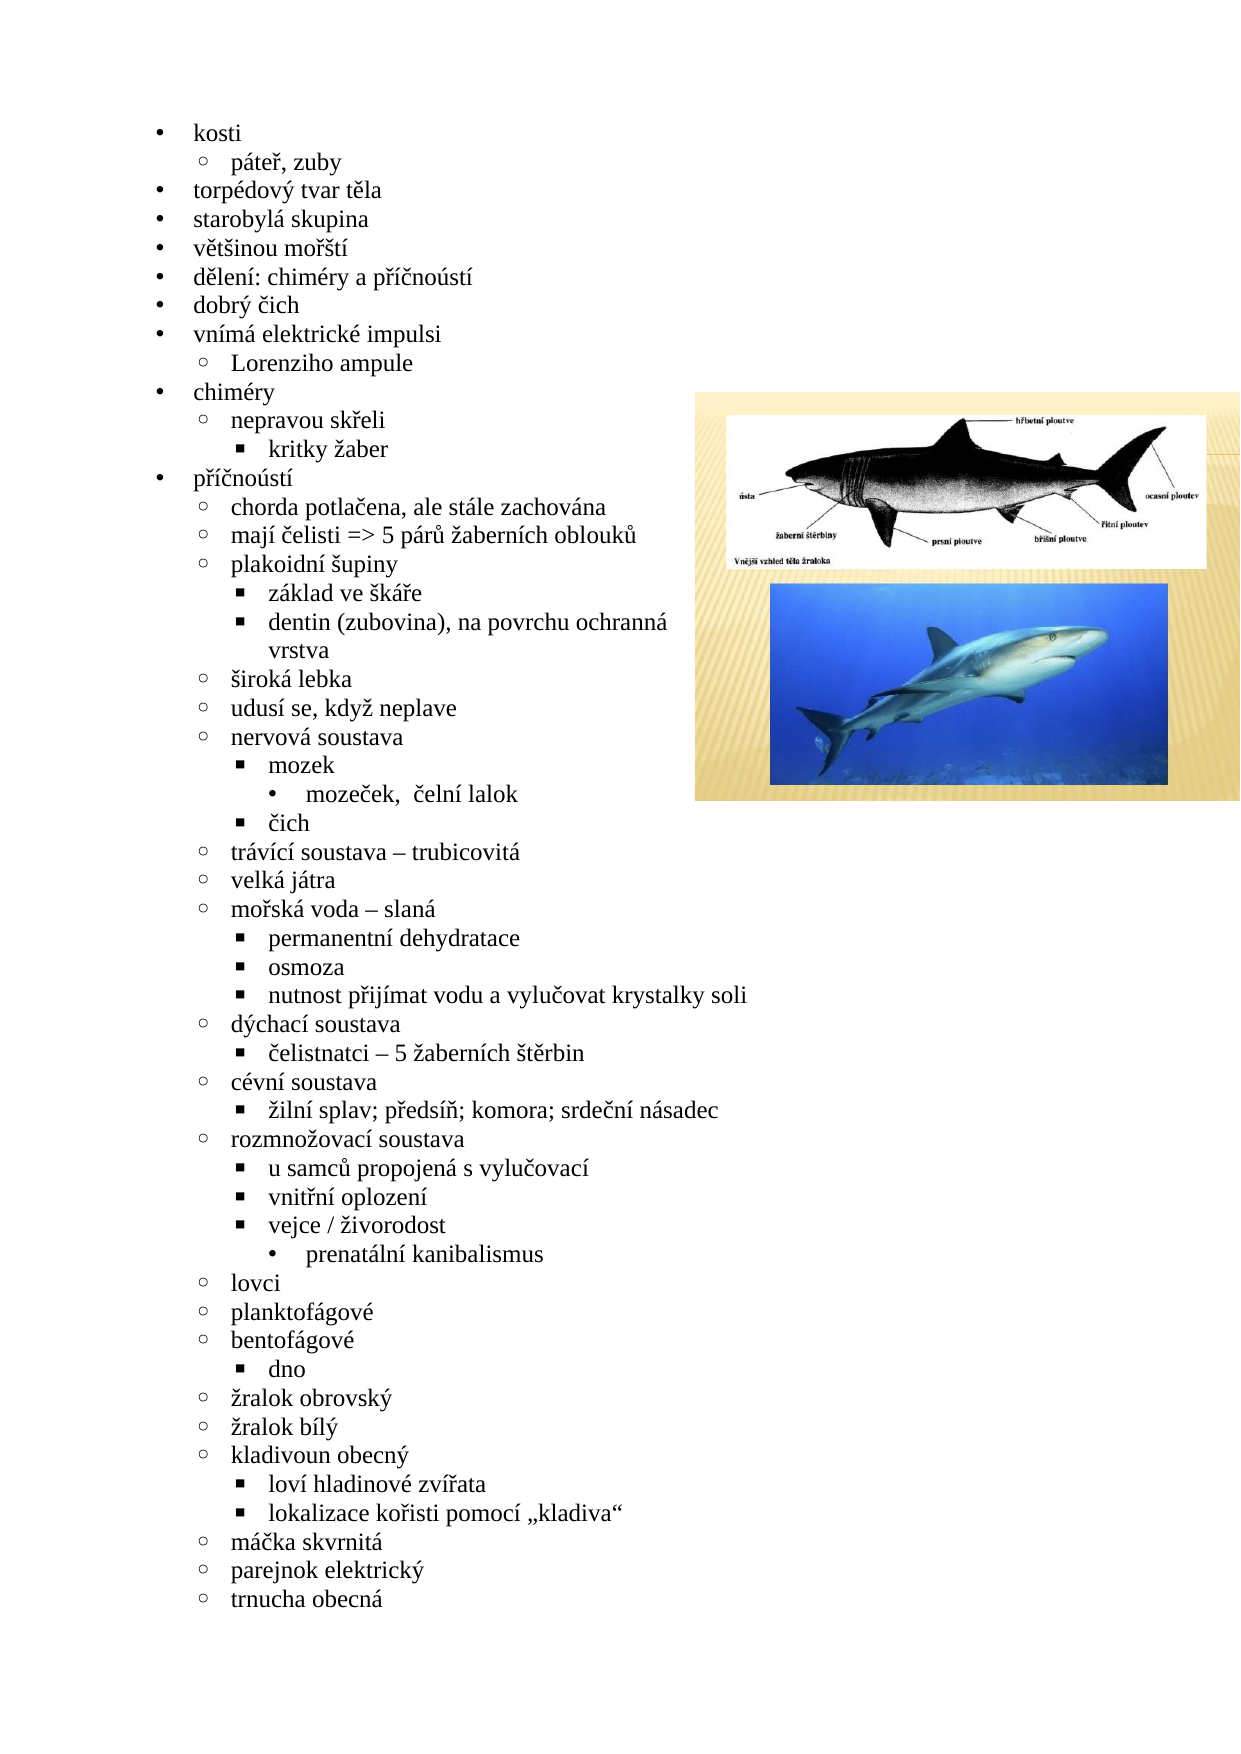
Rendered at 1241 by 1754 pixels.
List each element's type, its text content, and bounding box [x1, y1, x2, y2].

list kladivoun obecný [193, 1441, 1122, 1469]
list planktofágové [193, 1297, 1122, 1326]
list osmoza [231, 952, 1122, 981]
picture [694, 392, 1240, 801]
list mořská voda – slaná [193, 894, 1122, 923]
list nutnost přijímat vodu a vylučovat krystalky soli [231, 981, 1122, 1009]
list lovci [193, 1268, 1122, 1297]
list mají čelisti => 5 párů žaberních oblouků [193, 521, 694, 549]
list lokalizace kořisti pomocí „kladiva“ [231, 1498, 1122, 1527]
list mozeček, čelní lalok [268, 779, 1122, 808]
list bentofágové [193, 1326, 1122, 1354]
list chorda potlačena, ale stále zachována [193, 492, 694, 521]
list u samců propojená s vylučovací [231, 1153, 1122, 1182]
list chiméry [156, 377, 1122, 406]
list dobrý čich [156, 291, 1122, 319]
list čich [231, 808, 1122, 837]
list základ ve škáře [231, 578, 694, 607]
list většinou mořští [156, 233, 1122, 262]
list nepravou skřeli [193, 406, 694, 434]
list parejnok elektrický [193, 1556, 1122, 1584]
list kosti [156, 118, 1122, 147]
list čelistnatci – 5 žaberních štěrbin [231, 1038, 1122, 1067]
list Lorenziho ampule [193, 348, 1122, 377]
list žilní splav; předsíň; komora; srdeční násadec [231, 1096, 1122, 1124]
list vnitřní oplození [231, 1182, 1122, 1211]
list dělení: chiméry a příčnoústí [156, 262, 1122, 291]
list trnucha obecná [193, 1584, 1122, 1613]
list dentin (zubovina), na povrchu ochranná vrstva [231, 607, 694, 664]
list široká lebka [193, 664, 694, 693]
list mozek [231, 751, 694, 779]
list velká játra [193, 866, 1122, 894]
list dýchací soustava [193, 1009, 1122, 1038]
list dno [231, 1354, 1122, 1383]
list žralok obrovský [193, 1383, 1122, 1412]
list cévní soustava [193, 1067, 1122, 1096]
list permanentní dehydratace [231, 923, 1122, 952]
list prenatální kanibalismus [268, 1239, 1122, 1268]
list páteř, zuby [193, 147, 1122, 176]
list máčka skvrnitá [193, 1527, 1122, 1556]
list udusí se, když neplave [193, 693, 694, 722]
list kritky žaber [231, 434, 694, 463]
list torpédový tvar těla [156, 176, 1122, 204]
list rozmnožovací soustava [193, 1124, 1122, 1153]
list trávící soustava – trubicovitá [193, 837, 1122, 866]
list loví hladinové zvířata [231, 1469, 1122, 1498]
list vnímá elektrické impulsi [156, 319, 1122, 348]
list plakoidní šupiny [193, 549, 694, 578]
list žralok bílý [193, 1412, 1122, 1441]
list nervová soustava [193, 722, 694, 751]
list vejce / živorodost [231, 1211, 1122, 1239]
list příčnoústí [156, 463, 694, 492]
list starobylá skupina [156, 204, 1122, 233]
